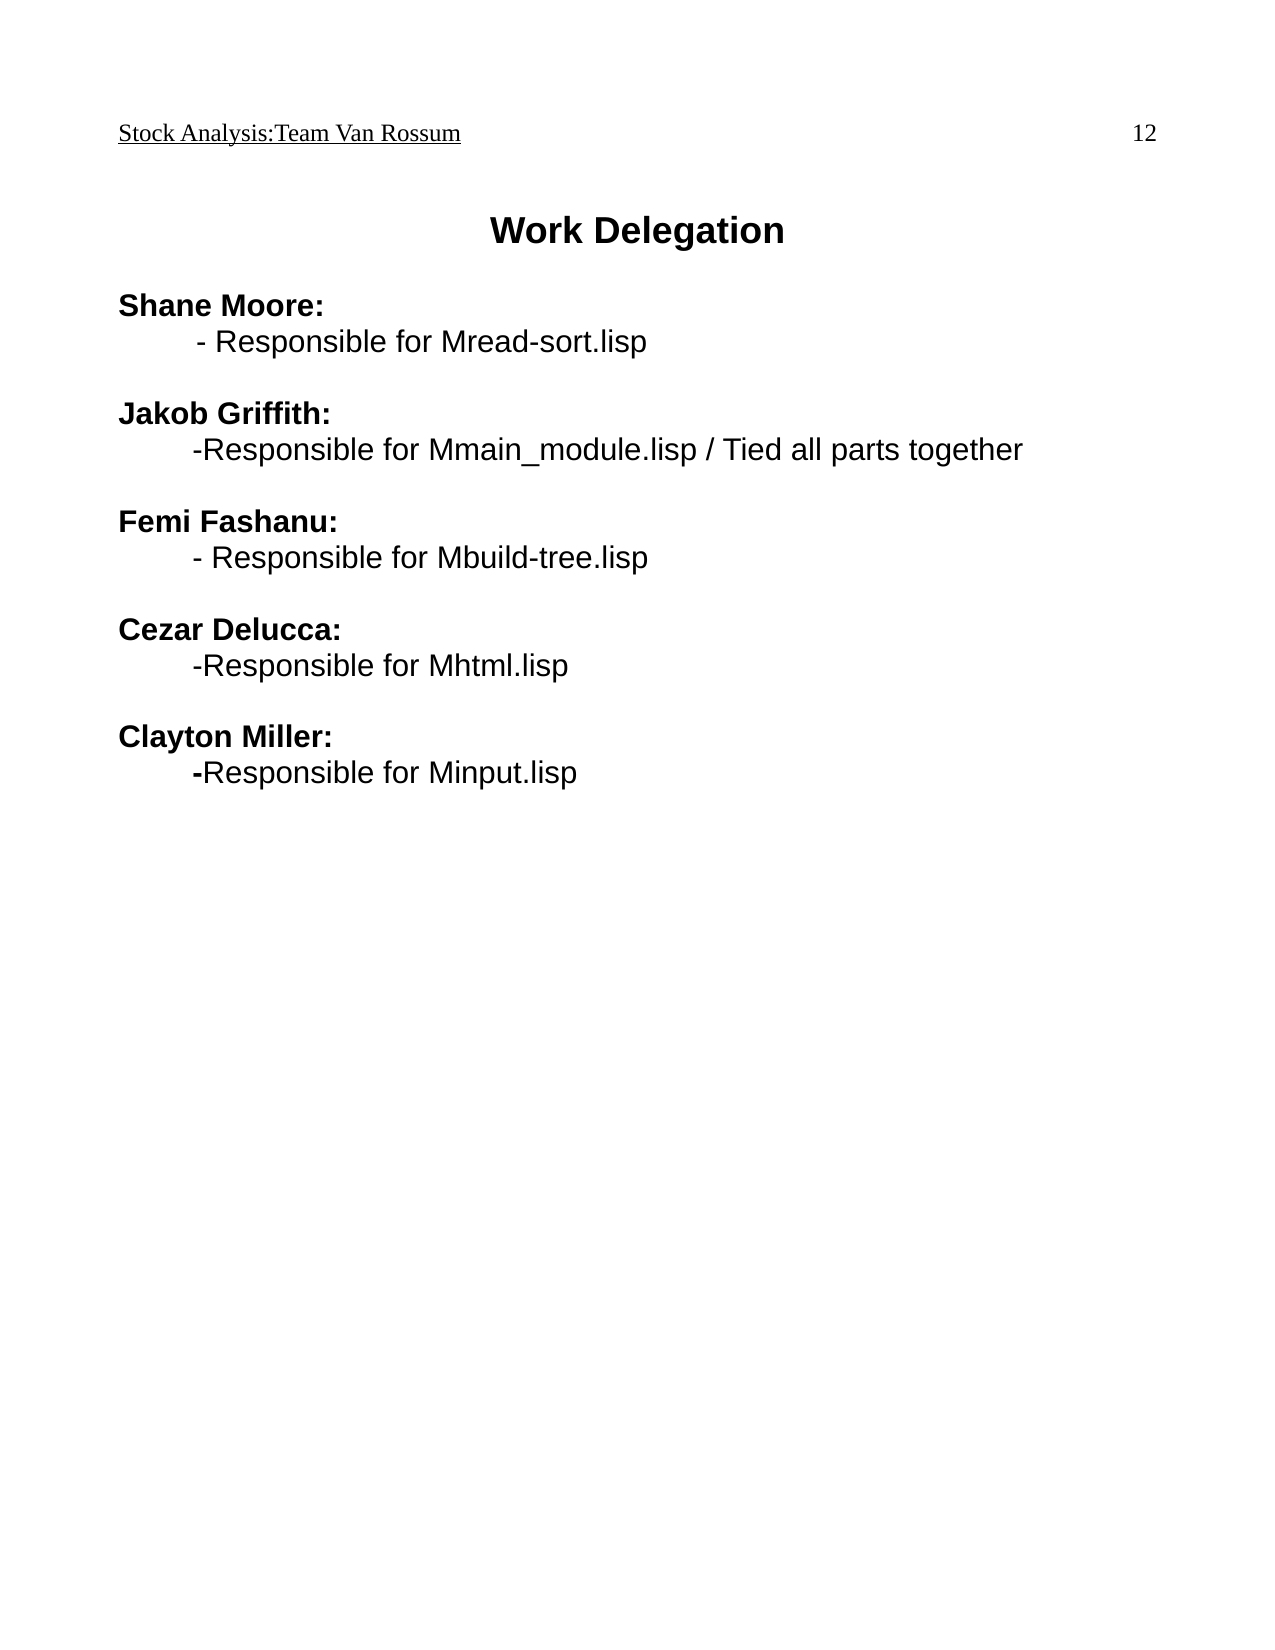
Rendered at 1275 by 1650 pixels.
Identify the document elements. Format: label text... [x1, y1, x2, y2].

text Femi Fashanu: [118, 503, 1157, 539]
text Shane Moore: [118, 287, 1157, 323]
text Cezar Delucca: [118, 611, 1157, 647]
text -Responsible for Mhtml.lisp [118, 647, 1157, 682]
text Work Delegation [118, 208, 1157, 251]
text Jakob Griffith: [118, 395, 1157, 431]
text - Responsible for Mbuild-tree.lisp [118, 539, 1157, 575]
text - Responsible for Mread-sort.lisp [118, 323, 1157, 359]
text Clayton Miller: [118, 718, 1157, 754]
text -Responsible for Minput.lisp [118, 754, 1157, 790]
text -Responsible for Mmain_module.lisp / Tied all parts together [118, 431, 1157, 467]
